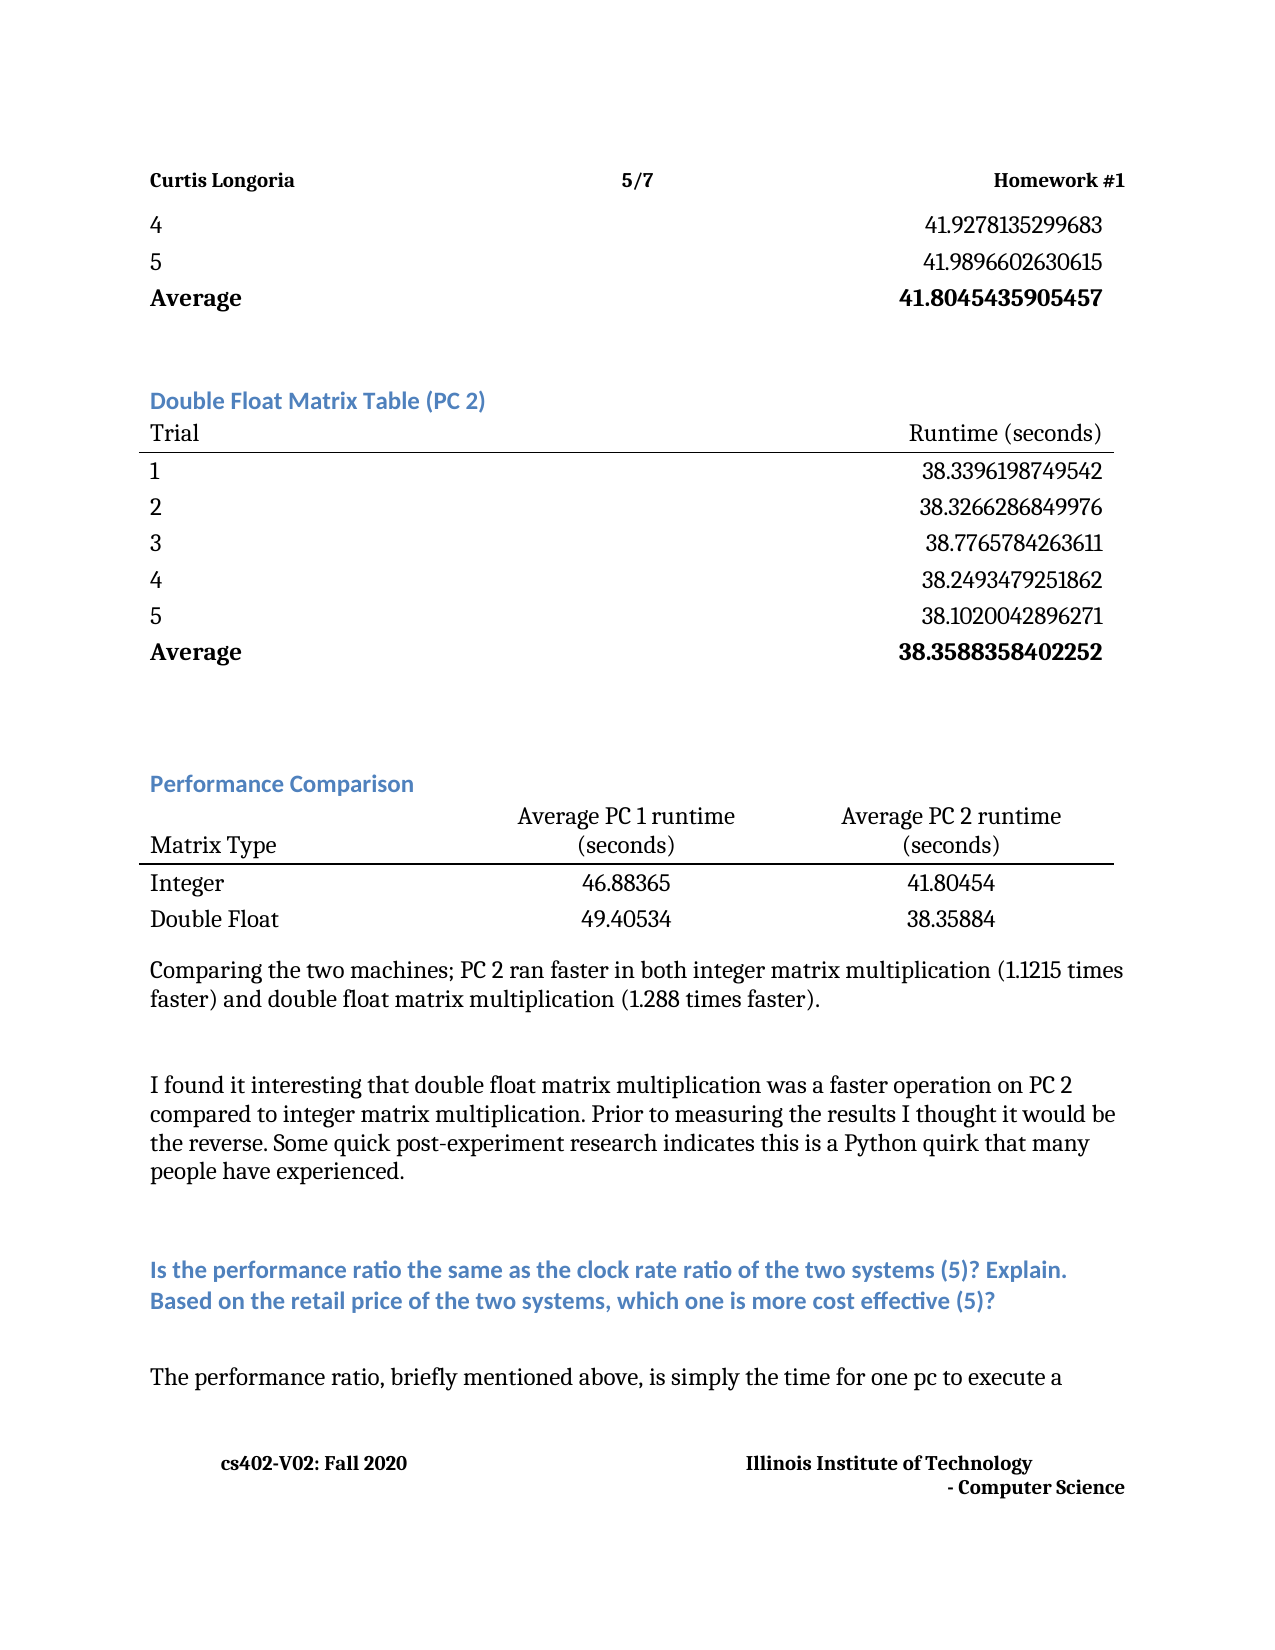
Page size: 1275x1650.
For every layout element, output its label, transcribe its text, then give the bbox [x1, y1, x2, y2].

table_header Average PC 2 runtime (seconds) [789, 798, 1114, 863]
table_cell 38.2493479251862 [626, 562, 1114, 598]
table_cell Average [139, 280, 626, 316]
table_cell 5 [139, 244, 626, 280]
table_cell 38.35884 [789, 901, 1114, 937]
table_cell 41.8045435905457 [626, 280, 1114, 316]
table_cell 41.9278135299683 [626, 208, 1114, 244]
table_header Average PC 1 runtime (seconds) [464, 798, 789, 863]
table_header Matrix Type [139, 798, 464, 863]
table_cell 3 [139, 526, 626, 562]
table_cell 1 [139, 453, 626, 489]
subtitle Double Float Matrix Table (PC 2) [150, 385, 1125, 415]
table_cell Average [139, 634, 626, 671]
table_header Runtime (seconds) [626, 415, 1114, 452]
table_header Trial [139, 415, 626, 452]
subtitle Is the performance ratio the same as the clock rate ratio of the two systems (5)? Explain. Based on the retail price of the two systems, which one is more cost effective (5)? [150, 1254, 1125, 1315]
table_cell Double Float [139, 901, 464, 937]
subtitle Performance Comparison [150, 768, 1125, 798]
table_cell 41.80454 [789, 865, 1114, 901]
table_cell 38.3266286849976 [626, 489, 1114, 526]
table_cell 4 [139, 208, 626, 244]
table_cell 38.7765784263611 [626, 526, 1114, 562]
table_cell 2 [139, 489, 626, 526]
table_cell 38.1020042896271 [626, 598, 1114, 634]
table_cell 46.88365 [464, 865, 789, 901]
table_cell 49.40534 [464, 901, 789, 937]
table_cell 38.3396198749542 [626, 453, 1114, 489]
table_cell 38.3588358402252 [626, 634, 1114, 671]
table_cell 5 [139, 598, 626, 634]
table_cell Integer [139, 865, 464, 901]
table_cell 4 [139, 562, 626, 598]
text Comparing the two machines; PC 2 ran faster in both integer matrix multiplication (1.1215 times faster) and double float matrix multiplication (1.288 times faster). I found it interesting that double float matrix multiplication was a faster operation on PC 2 compared to integer matrix multiplication. Prior to measuring the results I thought it would be the reverse. Some quick post-experiment research indicates this is a Python quirk that many people have experienced. [150, 956, 1125, 1186]
table_cell 41.9896602630615 [626, 244, 1114, 280]
text The performance ratio, briefly mentioned above, is simply the time for one pc to execute a [150, 1334, 1125, 1392]
